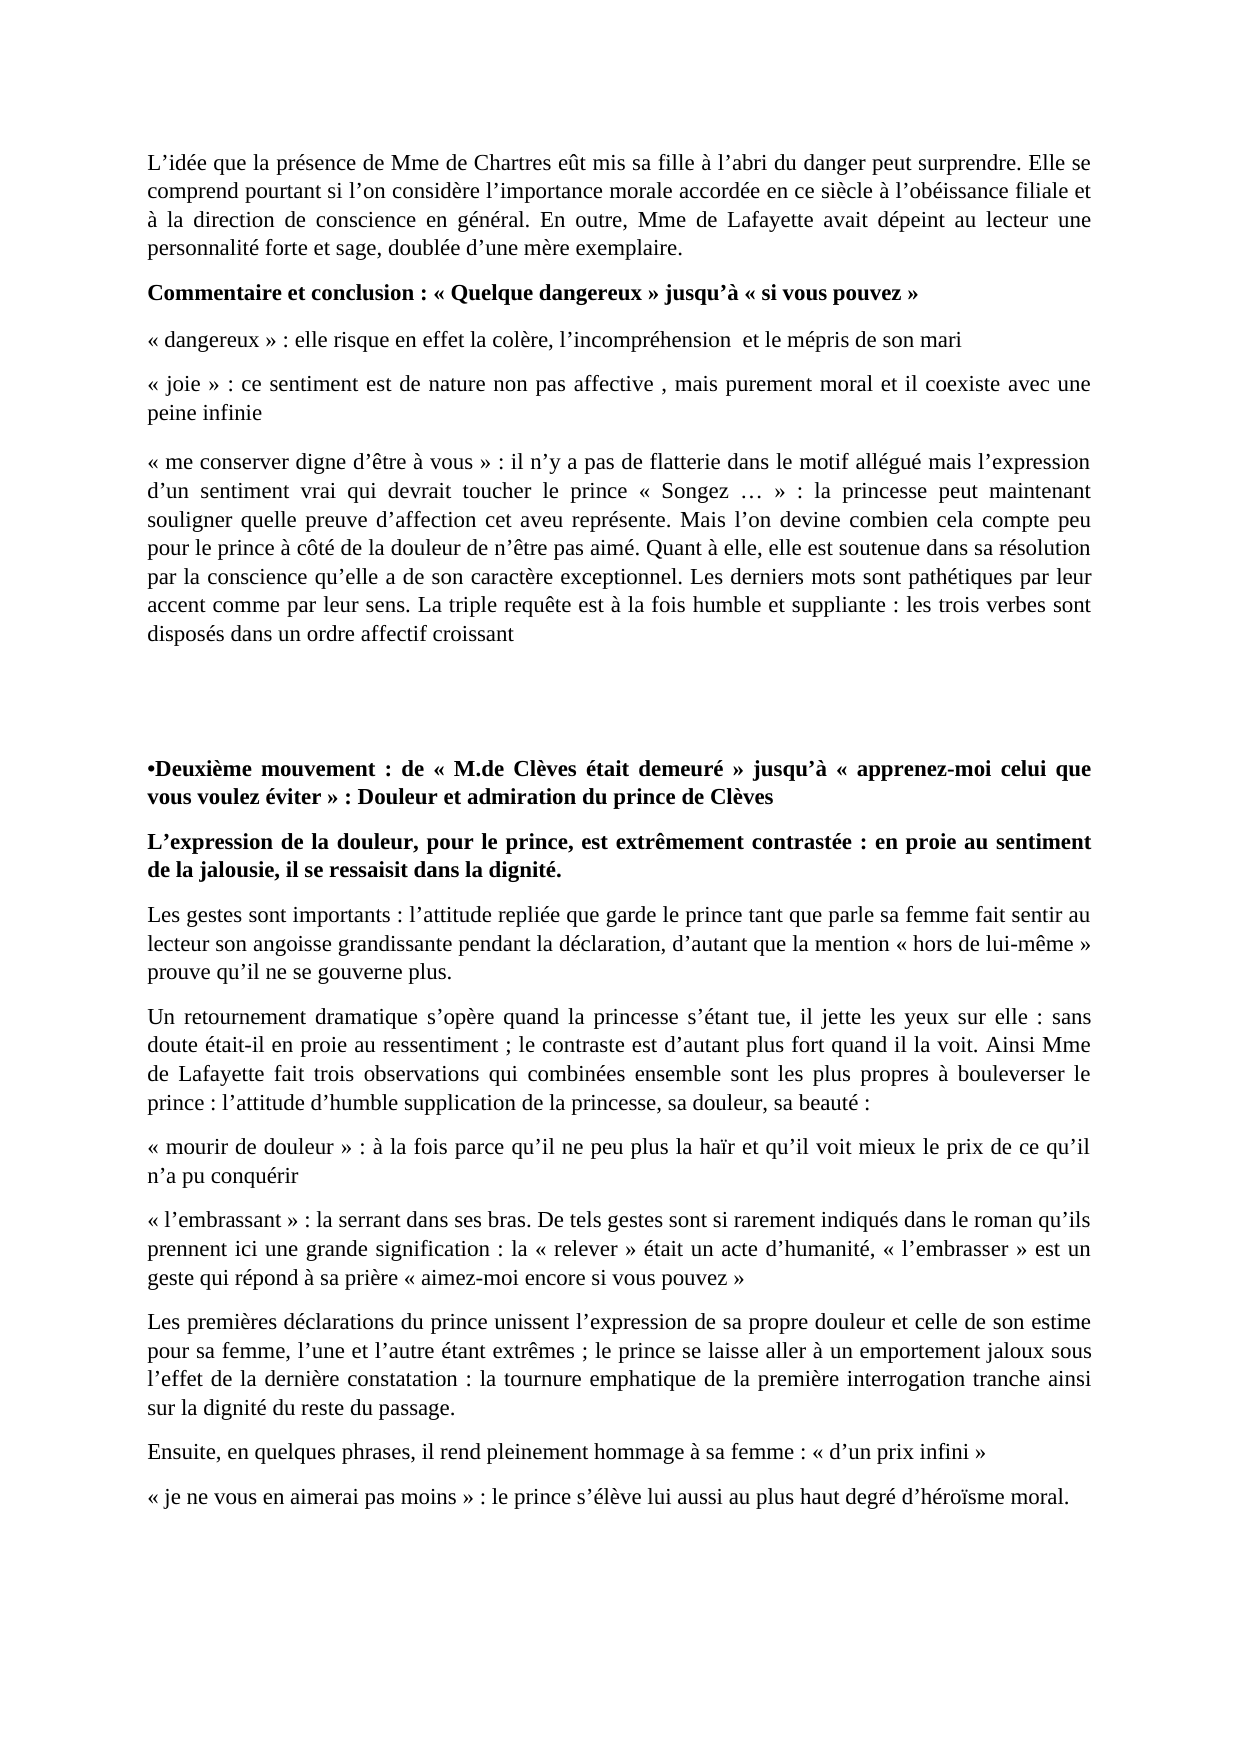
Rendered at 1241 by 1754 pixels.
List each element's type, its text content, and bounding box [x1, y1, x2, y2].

text Commentaire et conclusion : « Quelque dangereux » jusqu’à « si vous pouvez » [147, 279, 1093, 305]
text « l’embrassant » : la serrant dans ses bras. De tels gestes sont si rarement indiqués dans le roman qu’ils prennent ici une grande signification : la « relever » était un acte d’humanité, « l’embrasser » est un geste qui répond à sa prière « aimez-moi encore si vous pouvez » [147, 1206, 1093, 1290]
text « je ne vous en aimerai pas moins » : le prince s’élève lui aussi au plus haut degré d’héroïsme moral. [147, 1483, 1093, 1509]
text Les gestes sont importants : l’attitude repliée que garde le prince tant que parle sa femme fait sentir au lecteur son angoisse grandissante pendant la déclaration, d’autant que la mention « hors de lui-même » prouve qu’il ne se gouverne plus. [147, 901, 1093, 984]
text « joie » : ce sentiment est de nature non pas affective , mais purement moral et il coexiste avec une peine infinie [147, 371, 1093, 426]
text « me conserver digne d’être à vous » : il n’y a pas de flatterie dans le motif allégué mais l’expression d’un sentiment vrai qui devrait toucher le prince « Songez … » : la princesse peut maintenant souligner quelle preuve d’affection cet aveu représente. Mais l’on devine combien cela compte peu pour le prince à côté de la douleur de n’être pas aimé. Quant à elle, elle est soutenue dans sa résolution par la conscience qu’elle a de son caractère exceptionnel. Les derniers mots sont pathétiques par leur accent comme par leur sens. La triple requête est à la fois humble et suppliante : les trois verbes sont disposés dans un ordre affectif croissant [147, 448, 1093, 647]
text « mourir de douleur » : à la fois parce qu’il ne peu plus la haïr et qu’il voit mieux le prix de ce qu’il n’a pu conquérir [147, 1133, 1093, 1188]
text L’expression de la douleur, pour le prince, est extrêmement contrastée : en proie au sentiment de la jalousie, il se ressaisit dans la dignité. [147, 828, 1093, 883]
text Ensuite, en quelques phrases, il rend pleinement hommage à sa femme : « d’un prix infini » [147, 1438, 1093, 1465]
text L’idée que la présence de Mme de Chartres eût mis sa fille à l’abri du danger peut surprendre. Elle se comprend pourtant si l’on considère l’importance morale accordée en ce siècle à l’obéissance filiale et à la direction de conscience en général. En outre, Mme de Lafayette avait dépeint au lecteur une personnalité forte et sage, doublée d’une mère exemplaire. [147, 148, 1093, 261]
text « dangereux » : elle risque en effet la colère, l’incompréhension et le mépris de son mari [147, 326, 1093, 352]
text Un retournement dramatique s’opère quand la princesse s’étant tue, il jette les yeux sur elle : sans doute était-il en proie au ressentiment ; le contraste est d’autant plus fort quand il la voit. Ainsi Mme de Lafayette fait trois observations qui combinées ensemble sont les plus propres à bouleverser le prince : l’attitude d’humble supplication de la princesse, sa douleur, sa beauté : [147, 1003, 1093, 1115]
text •Deuxième mouvement : de « M.de Clèves était demeuré » jusqu’à « apprenez-moi celui que vous voulez éviter » : Douleur et admiration du prince de Clèves [147, 755, 1093, 810]
text Les premières déclarations du prince unissent l’expression de sa propre douleur et celle de son estime pour sa femme, l’une et l’autre étant extrêmes ; le prince se laisse aller à un emportement jaloux sous l’effet de la dernière constatation : la tournure emphatique de la première interrogation tranche ainsi sur la dignité du reste du passage. [147, 1308, 1093, 1420]
